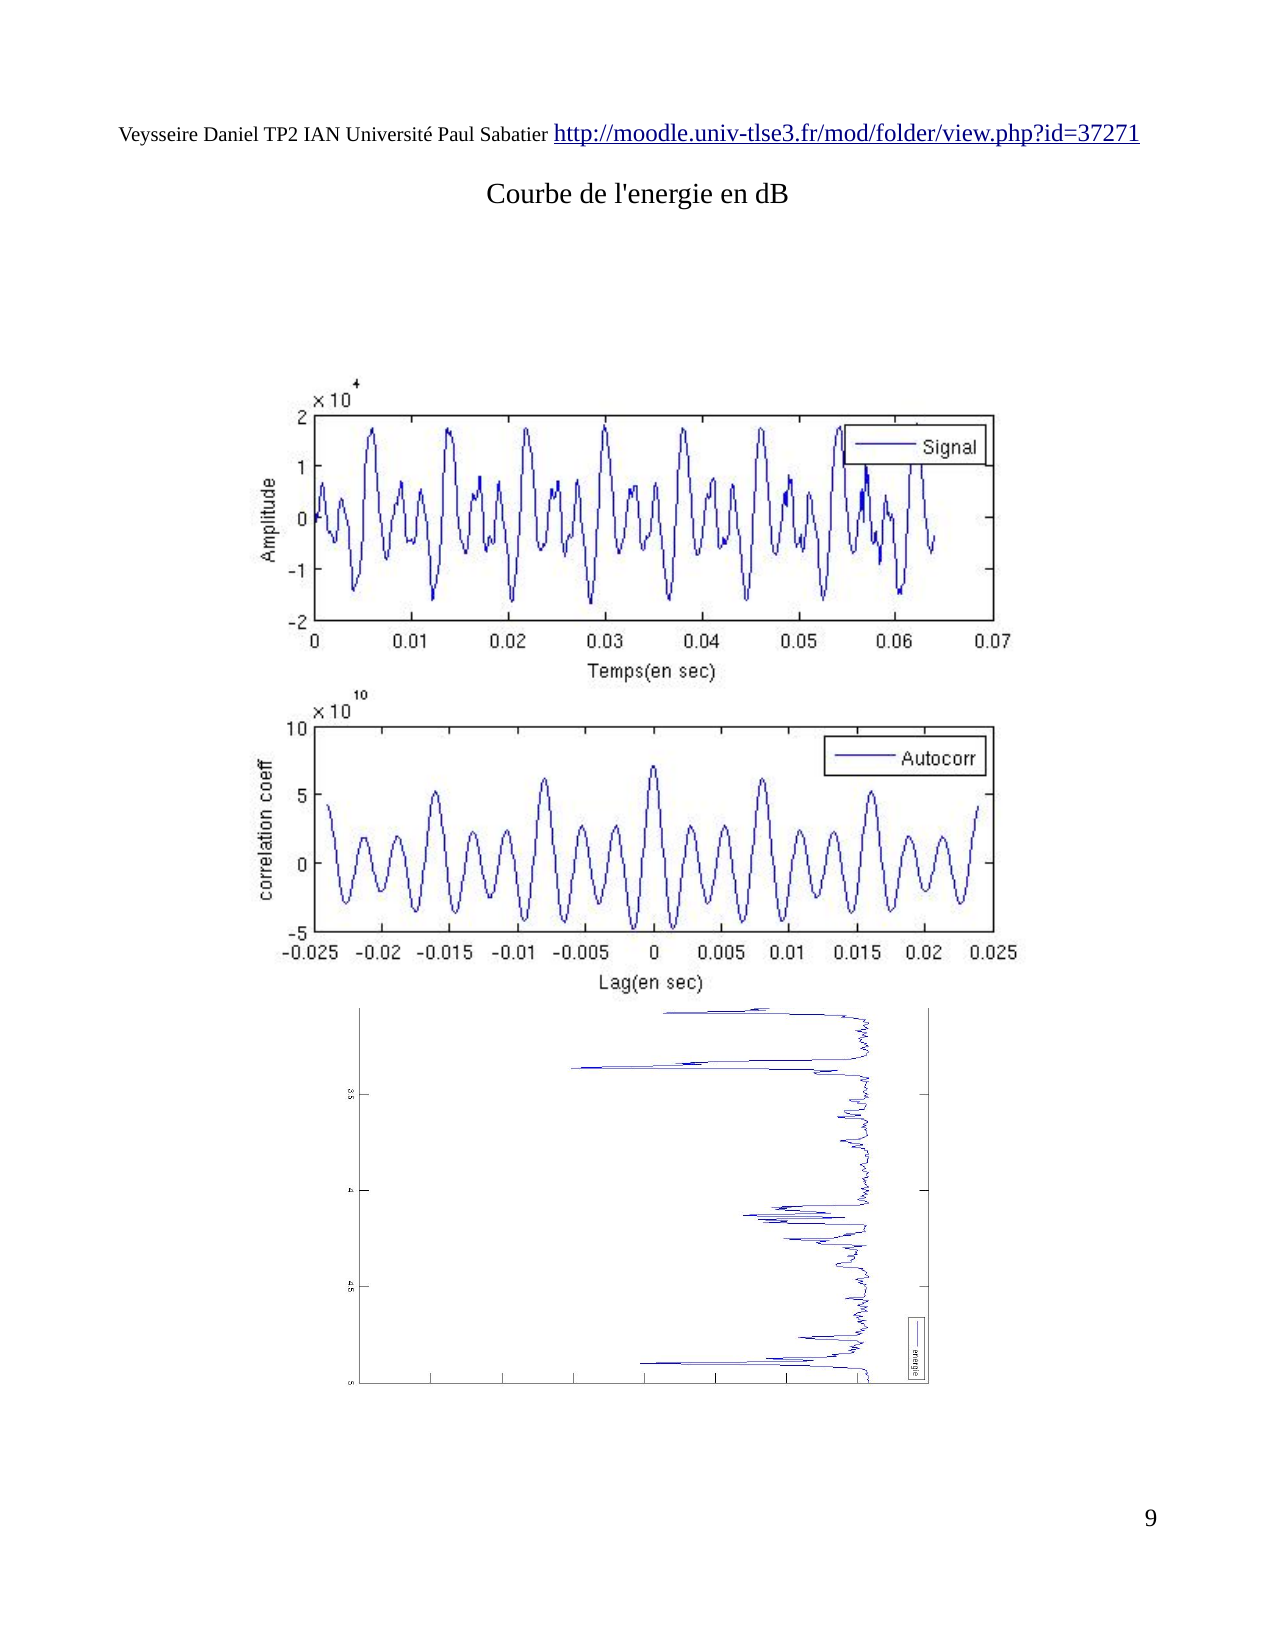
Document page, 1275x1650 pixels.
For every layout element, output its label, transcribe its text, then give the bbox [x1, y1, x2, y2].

text Courbe de l'energie en dB [118, 176, 1157, 210]
picture [200, 259, 1075, 1500]
